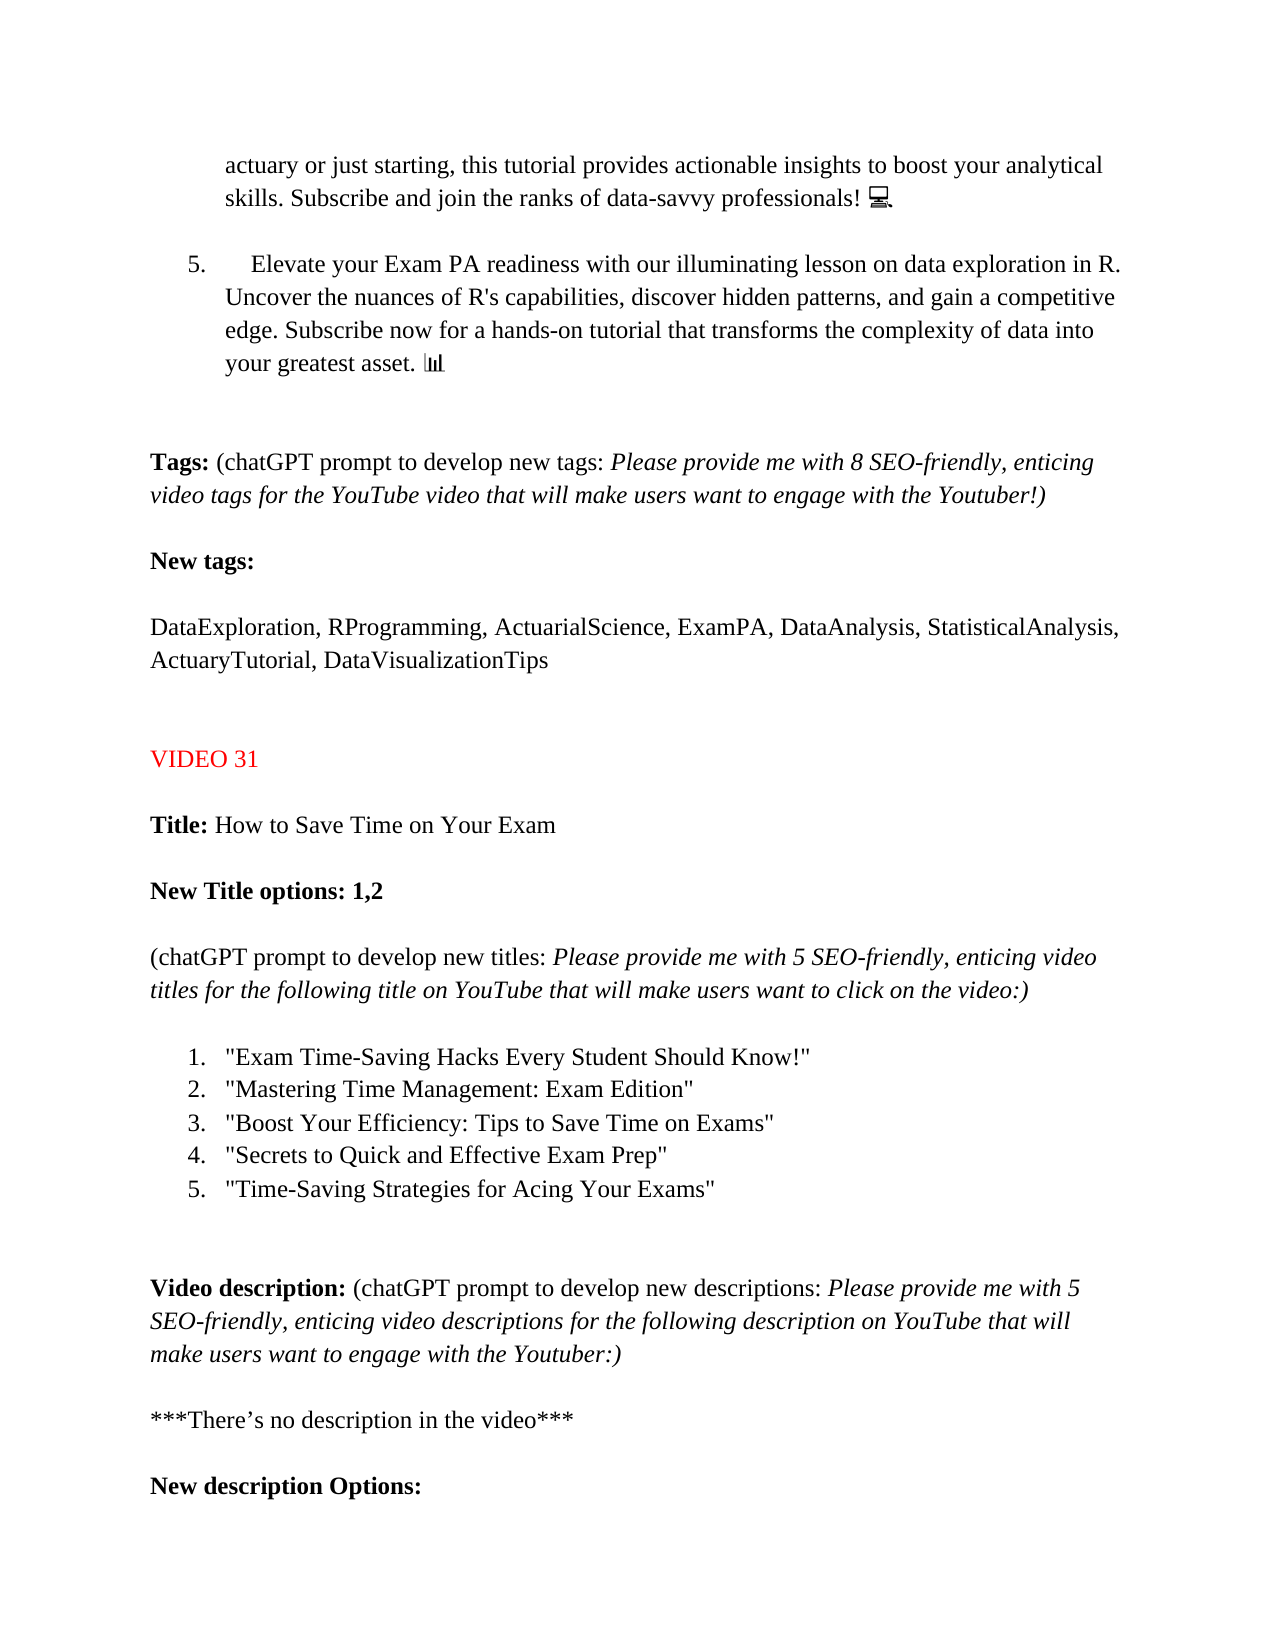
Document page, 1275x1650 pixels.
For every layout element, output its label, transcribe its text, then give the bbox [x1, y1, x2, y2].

list "Exam Time-Saving Hacks Every Student Should Know!" [187, 1042, 1125, 1070]
text VIDEO 31 [150, 744, 1125, 773]
list "Boost Your Efficiency: Tips to Save Time on Exams" [187, 1108, 1125, 1136]
text (chatGPT prompt to develop new titles: Please provide me with 5 SEO-friendly, enticing video titles for the following title on YouTube that will make users want to click on the video:) [150, 942, 1125, 1004]
text New description Options: [150, 1471, 1125, 1499]
list "Mastering Time Management: Exam Edition" [187, 1074, 1125, 1103]
text ***There’s no description in the video*** [150, 1405, 1125, 1433]
list 🌟 Elevate your Exam PA readiness with our illuminating lesson on data exploration in R. Uncover the nuances of R's capabilities, discover hidden patterns, and gain a competitive edge. Subscribe now for a hands-on tutorial that transforms the complexity of data into your greatest asset. 📊🚀 [187, 249, 1125, 377]
text Title: How to Save Time on Your Exam [150, 810, 1125, 839]
text Video description: (chatGPT prompt to develop new descriptions: Please provide me with 5 SEO-friendly, enticing video descriptions for the following description on YouTube that will make users want to engage with the Youtuber:) [150, 1273, 1125, 1367]
text Tags: (chatGPT prompt to develop new tags: Please provide me with 8 SEO-friendly, enticing video tags for the YouTube video that will make users want to engage with the Youtuber!) [150, 447, 1125, 509]
list "Time-Saving Strategies for Acing Your Exams" [187, 1174, 1125, 1202]
text New Title options: 1,2 [150, 876, 1125, 905]
list "Secrets to Quick and Effective Exam Prep" [187, 1141, 1125, 1169]
text New tags: [150, 546, 1125, 575]
text DataExploration, RProgramming, ActuarialScience, ExamPA, DataAnalysis, StatisticalAnalysis, ActuaryTutorial, DataVisualizationTips [150, 612, 1125, 674]
list 📚 Explore the possibilities with our in-depth lesson on data exploration in R. From essential techniques to advanced strategies, Igot you covered. Whether you're a seasoned actuary or just starting, this tutorial provides actionable insights to boost your analytical skills. Subscribe and join the ranks of data-savvy professionals! 🚀💻 [187, 150, 1125, 245]
